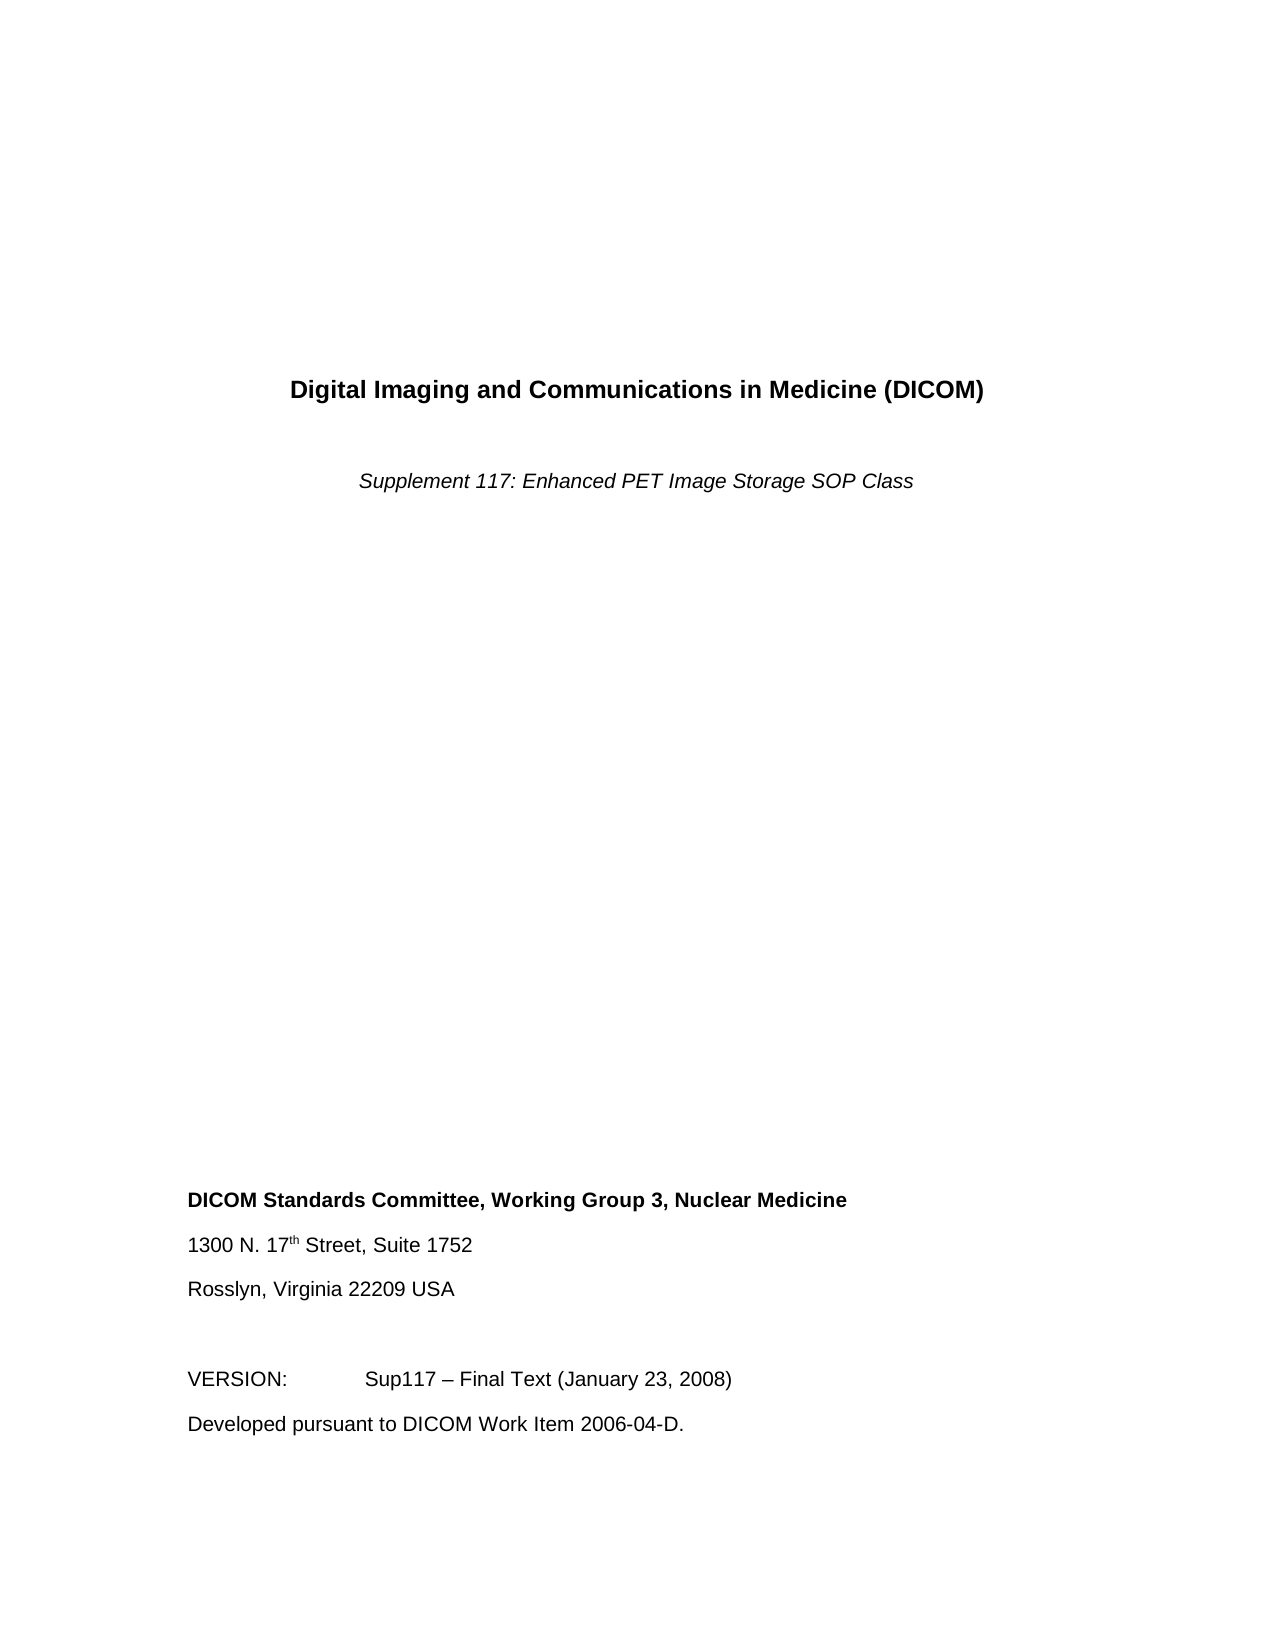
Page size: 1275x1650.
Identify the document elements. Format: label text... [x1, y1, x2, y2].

text Rosslyn, Virginia 22209 USA [187, 1277, 1088, 1301]
text 1300 N. 17th Street, Suite 1752 [187, 1232, 1088, 1257]
title Digital Imaging and Communications in Medicine (DICOM) [187, 374, 1088, 403]
text DICOM Standards Committee, Working Group 3, Nuclear Medicine [187, 1188, 1088, 1212]
text Developed pursuant to DICOM Work Item 2006-04-D. [187, 1412, 1088, 1436]
text VERSION: Sup117 – Final Text (January 23, 2008) [187, 1367, 1088, 1391]
text Supplement 117: Enhanced PET Image Storage SOP Class [187, 469, 1088, 493]
